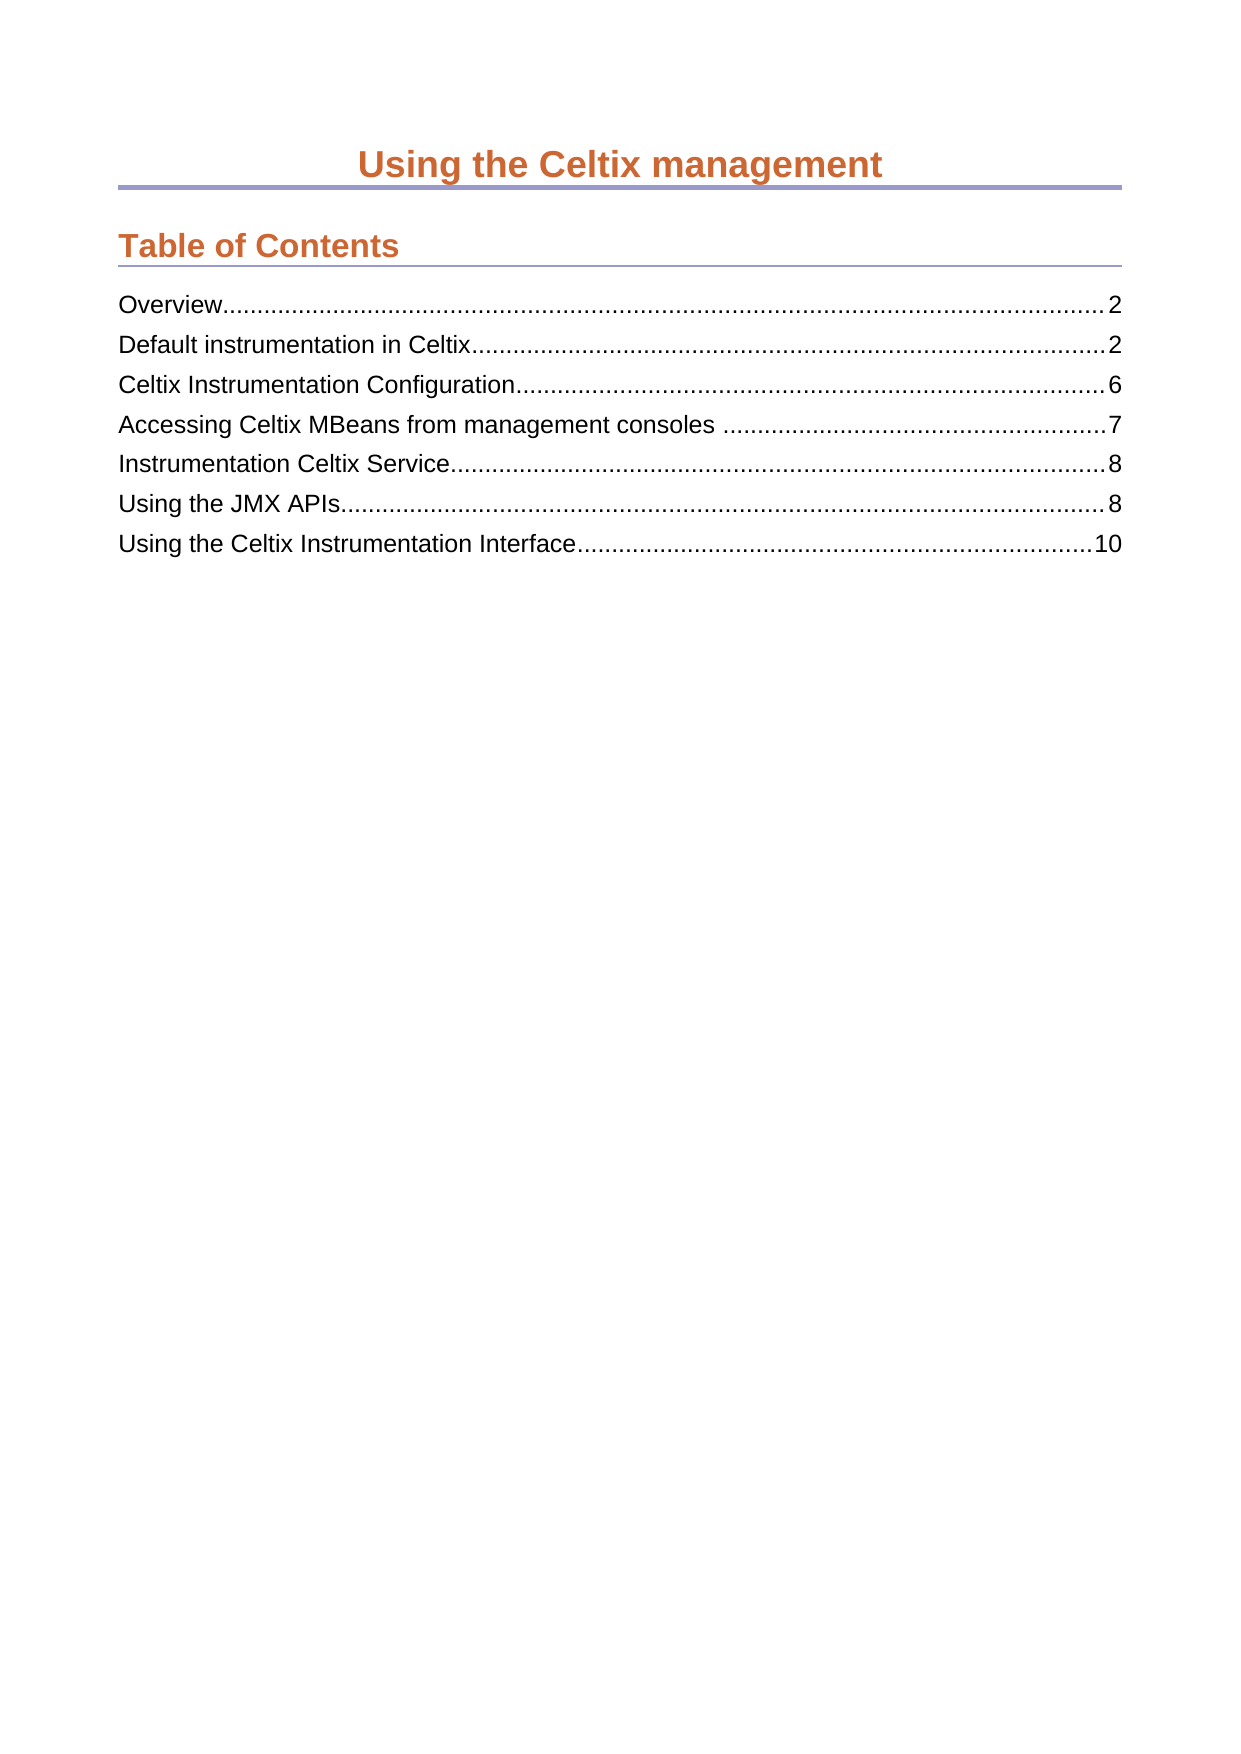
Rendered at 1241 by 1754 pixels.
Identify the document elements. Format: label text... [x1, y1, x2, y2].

subtitle Table of Contents [118, 228, 1122, 265]
text Instrumentation Celtix Service 8 [118, 450, 1122, 478]
text Celtix Instrumentation Configuration 6 [118, 371, 1122, 399]
text Default instrumentation in Celtix 2 [118, 331, 1122, 359]
text Accessing Celtix MBeans from management consoles 7 [118, 410, 1122, 438]
subtitle Using the Celtix management [118, 143, 1122, 185]
text Using the JMX APIs 8 [118, 490, 1122, 518]
text Using the Celtix Instrumentation Interface 10 [118, 529, 1122, 557]
text Overview 2 [118, 291, 1122, 319]
